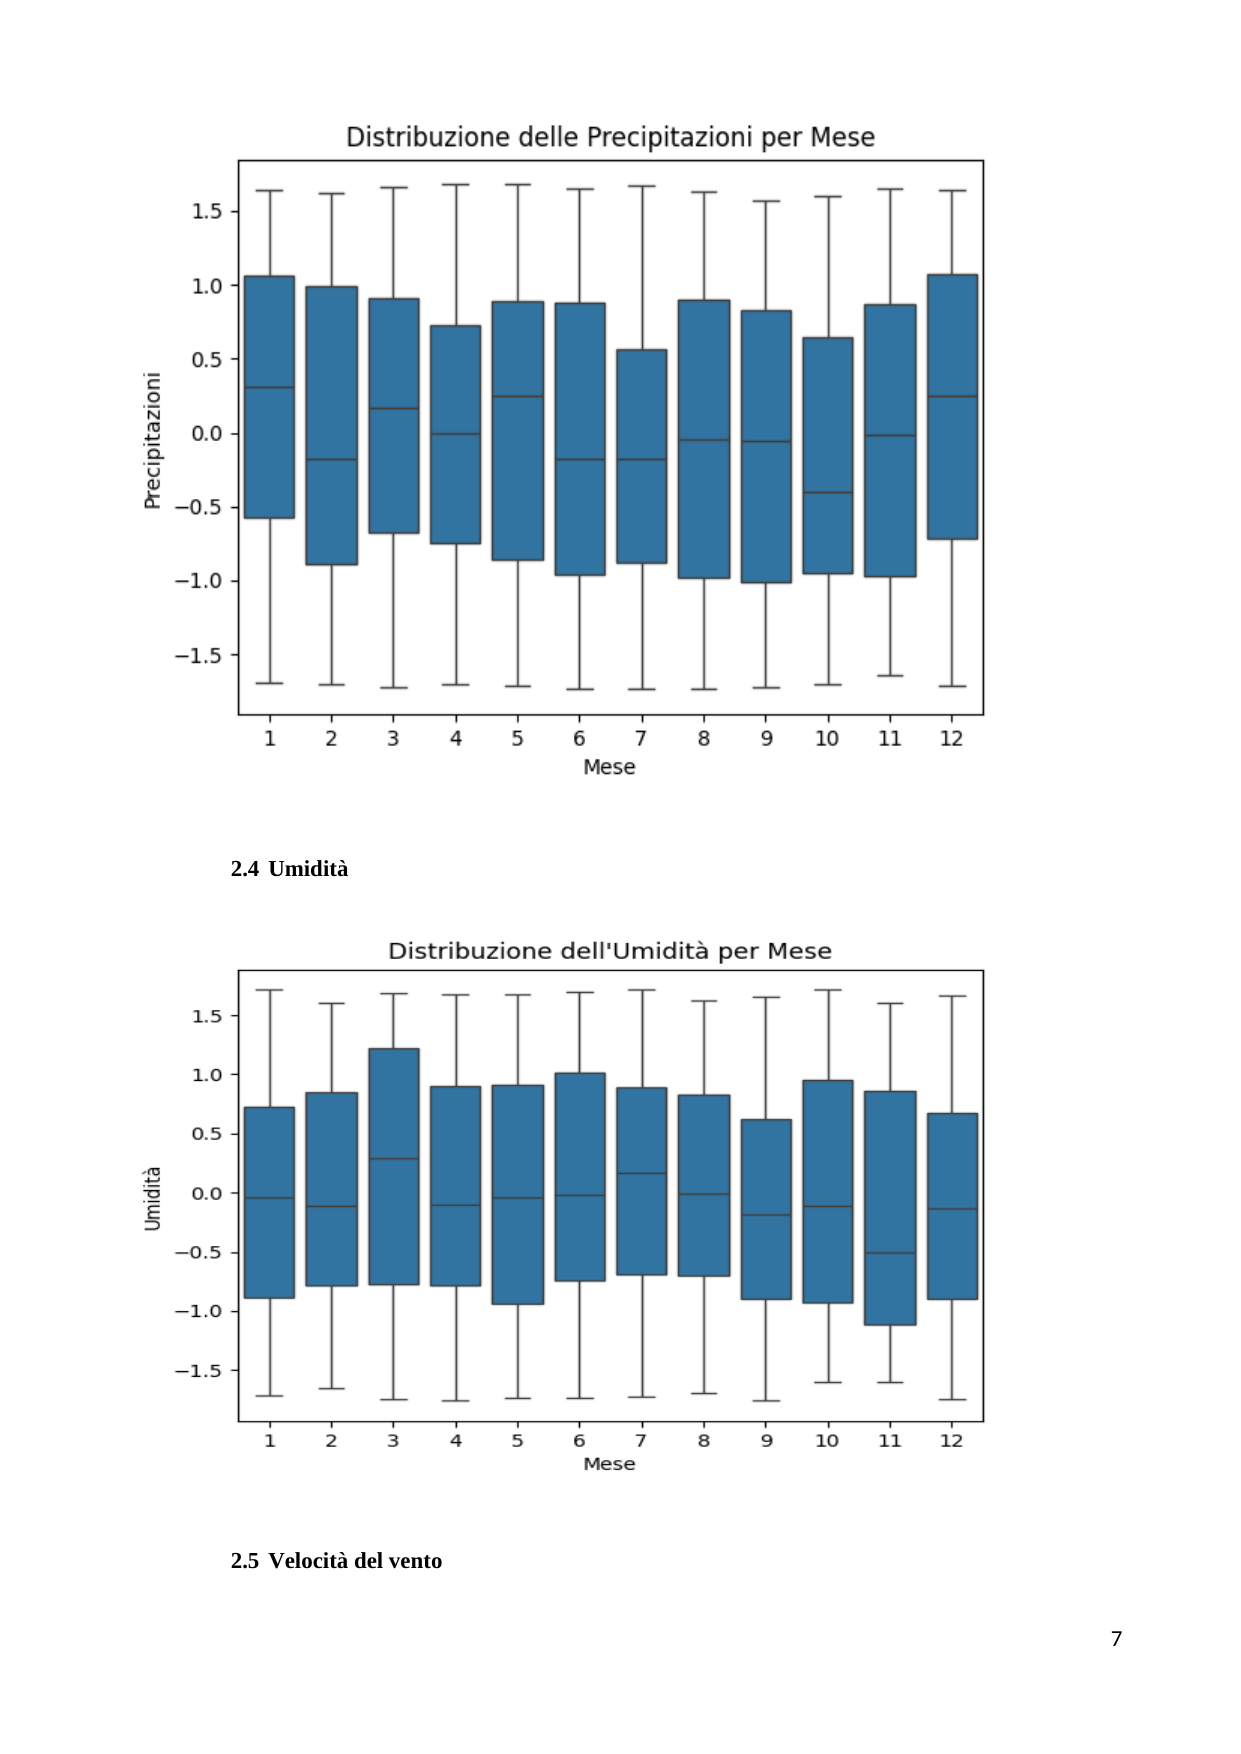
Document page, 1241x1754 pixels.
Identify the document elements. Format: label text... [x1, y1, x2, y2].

list Velocità del vento [231, 1547, 1122, 1574]
list Umidità [231, 856, 1122, 882]
